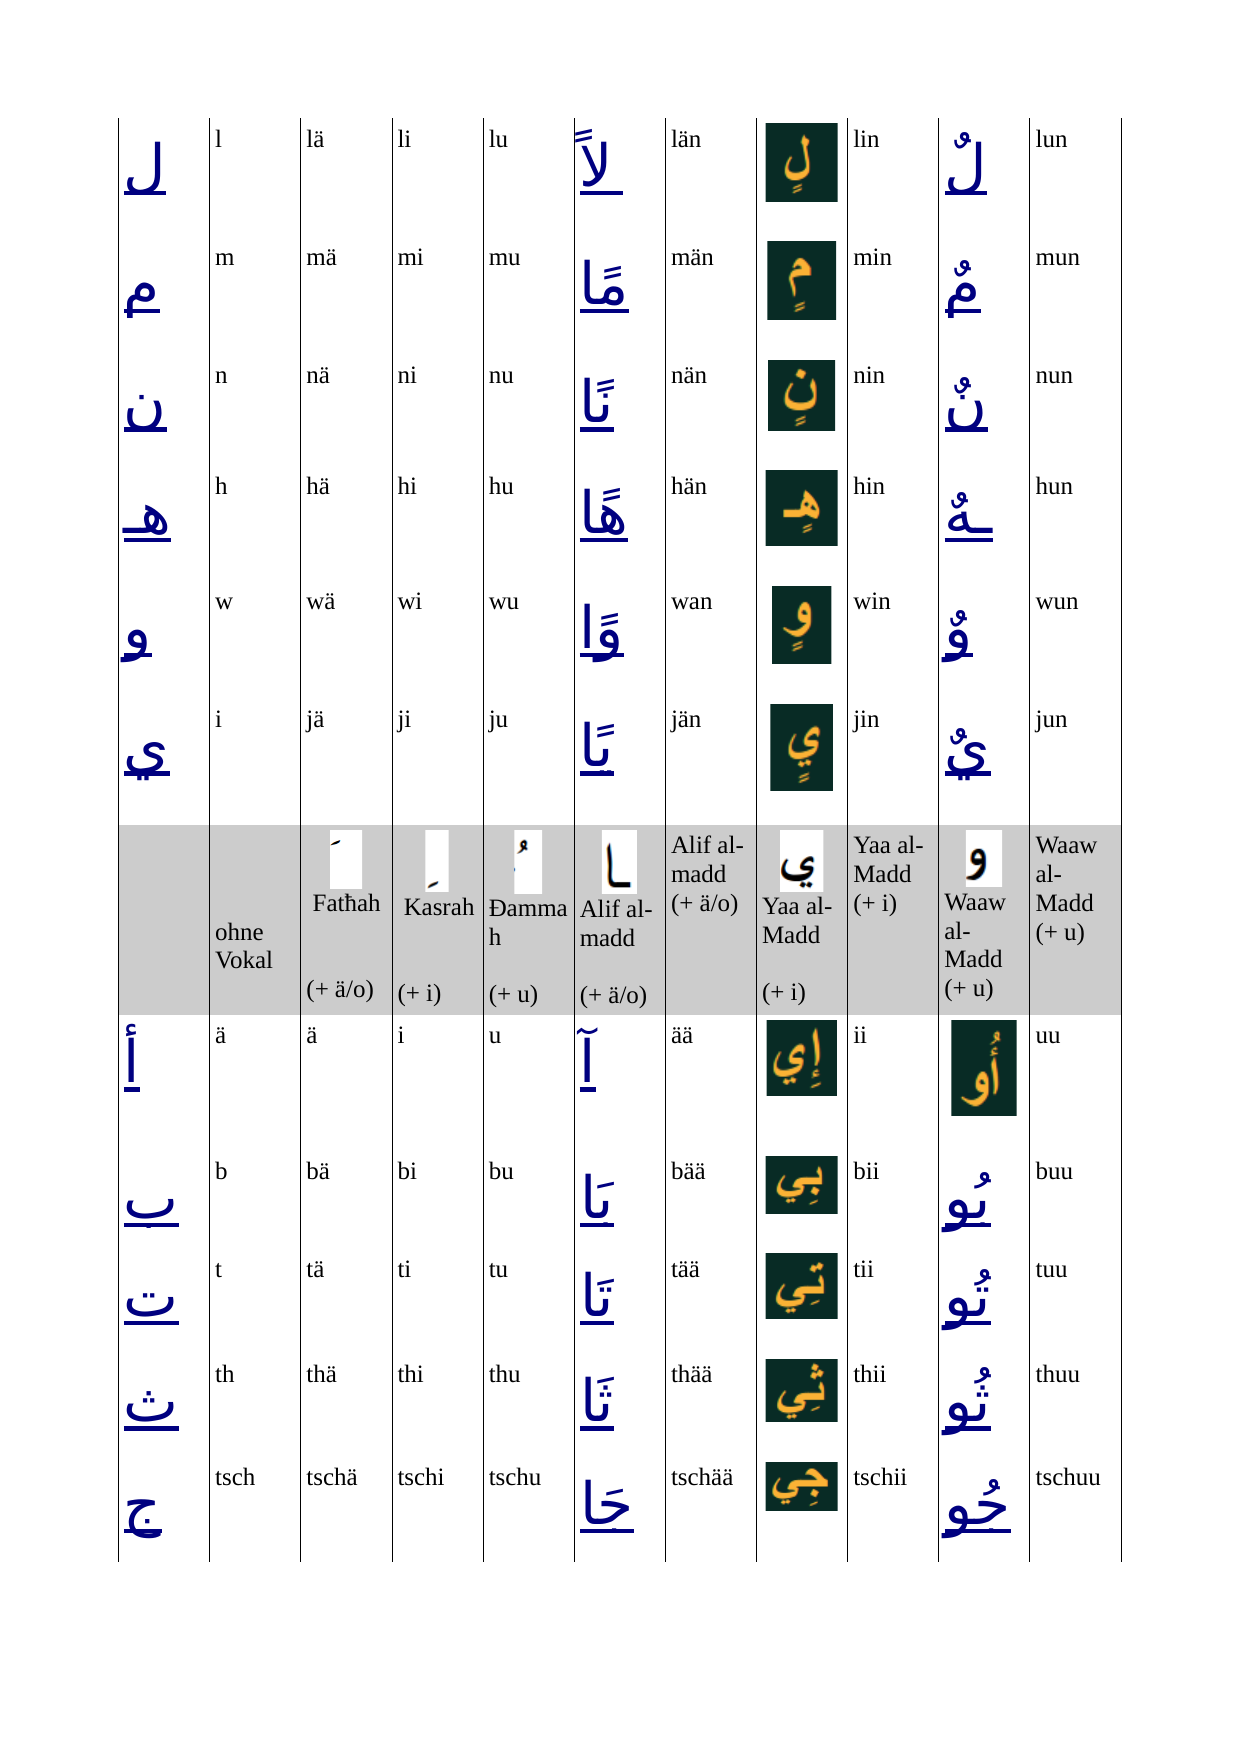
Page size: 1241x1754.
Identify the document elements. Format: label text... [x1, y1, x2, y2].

table_cell wan [666, 580, 756, 698]
table_cell آ [575, 1015, 665, 1150]
table_cell [757, 1015, 847, 1150]
table_cell hu [484, 465, 574, 580]
table_cell tii [848, 1248, 938, 1353]
picture [425, 830, 449, 892]
table_cell [757, 1248, 847, 1353]
table_cell tschä [301, 1456, 392, 1562]
table_cell bää [666, 1150, 756, 1248]
table_cell ج [119, 1456, 209, 1562]
table_cell mä [301, 236, 392, 354]
table_cell بَا [575, 1150, 665, 1248]
picture [514, 830, 543, 894]
table_cell أ [119, 1015, 209, 1150]
table_cell ohne Vokal [210, 825, 300, 1015]
table_cell lin [848, 118, 938, 236]
table_cell tä [301, 1248, 392, 1353]
table_cell بُو [939, 1150, 1029, 1248]
table_cell uu [1030, 1015, 1121, 1150]
table_cell Fatħah (+ ä/o) [301, 825, 392, 1015]
table_cell هًا [575, 465, 665, 580]
table_cell nä [301, 355, 392, 465]
picture [951, 1020, 1017, 1116]
table_cell min [848, 236, 938, 354]
table_cell و [119, 580, 209, 698]
picture [765, 1359, 838, 1422]
table_cell ت [119, 1248, 209, 1353]
table_cell [757, 1456, 847, 1562]
table_cell [757, 118, 847, 236]
table_cell lu [484, 118, 574, 236]
picture [330, 830, 363, 889]
table_cell Đammah (+ u) [484, 825, 574, 1015]
table_cell m [210, 236, 300, 354]
table_cell يٌ [939, 699, 1029, 825]
table_cell li [393, 118, 483, 236]
table_cell [119, 825, 209, 1015]
table_cell وٌ [939, 580, 1029, 698]
table_cell ti [393, 1248, 483, 1353]
table_cell buu [1030, 1150, 1121, 1248]
table_cell mi [393, 236, 483, 354]
table_cell ä [210, 1015, 300, 1150]
table_cell män [666, 236, 756, 354]
table_cell ثُو [939, 1354, 1029, 1456]
picture [772, 586, 832, 664]
table_cell مٌ [939, 236, 1029, 354]
table_cell i [210, 699, 300, 825]
table_cell tsch [210, 1456, 300, 1562]
table_cell thuu [1030, 1354, 1121, 1456]
table_cell hä [301, 465, 392, 580]
table_cell Yaa al-Madd (+ i) [848, 825, 938, 1015]
table_cell جُو [939, 1456, 1029, 1562]
table_cell n [210, 355, 300, 465]
table_cell bi [393, 1150, 483, 1248]
table_cell u [484, 1015, 574, 1150]
table_cell [757, 699, 847, 825]
table_cell [757, 465, 847, 580]
picture [767, 241, 837, 320]
picture [765, 1253, 838, 1319]
table_cell [757, 236, 847, 354]
table_cell win [848, 580, 938, 698]
table_cell هـ [119, 465, 209, 580]
table_cell ن [119, 355, 209, 465]
table_cell hi [393, 465, 483, 580]
table_cell Waaw al-Madd (+ u) [939, 825, 1029, 1015]
table_cell jin [848, 699, 938, 825]
table_cell l [210, 118, 300, 236]
table_cell Waaw al-Madd (+ u) [1030, 825, 1121, 1015]
table_cell [757, 355, 847, 465]
table_cell tuu [1030, 1248, 1121, 1353]
table_cell وًا [575, 580, 665, 698]
table_cell lun [1030, 118, 1121, 236]
table_cell tu [484, 1248, 574, 1353]
picture [766, 1020, 837, 1096]
table_cell w [210, 580, 300, 698]
table_cell län [666, 118, 756, 236]
table_cell [757, 580, 847, 698]
picture [780, 830, 824, 892]
table_cell thu [484, 1354, 574, 1456]
table_cell wä [301, 580, 392, 698]
table_cell ä [301, 1015, 392, 1150]
table_cell thi [393, 1354, 483, 1456]
table_cell لاً [575, 118, 665, 236]
table_cell th [210, 1354, 300, 1456]
table_cell tschää [666, 1456, 756, 1562]
picture [765, 1462, 838, 1511]
table_cell يًا [575, 699, 665, 825]
table_cell hin [848, 465, 938, 580]
table_cell thä [301, 1354, 392, 1456]
table_cell جَا [575, 1456, 665, 1562]
table_cell tschii [848, 1456, 938, 1562]
table_cell h [210, 465, 300, 580]
table_cell Alif al-madd (+ ä/o) [666, 825, 756, 1015]
table_cell Kasrah (+ i) [393, 825, 483, 1015]
table_cell Yaa al-Madd (+ i) [757, 825, 847, 1015]
table_cell tschuu [1030, 1456, 1121, 1562]
table_cell nin [848, 355, 938, 465]
table_cell wi [393, 580, 483, 698]
table_cell ää [666, 1015, 756, 1150]
table_cell [757, 1150, 847, 1248]
table_cell ثَا [575, 1354, 665, 1456]
table_cell ju [484, 699, 574, 825]
table_cell ي [119, 699, 209, 825]
table_cell bä [301, 1150, 392, 1248]
picture [765, 470, 838, 546]
table_cell hun [1030, 465, 1121, 580]
picture [770, 704, 833, 791]
table_cell bii [848, 1150, 938, 1248]
table_cell [757, 1354, 847, 1456]
table_cell ii [848, 1015, 938, 1150]
table_cell mun [1030, 236, 1121, 354]
table_cell ji [393, 699, 483, 825]
table_cell mu [484, 236, 574, 354]
picture [601, 830, 637, 894]
table_cell ب [119, 1150, 209, 1248]
picture [965, 830, 1003, 887]
table_cell تَا [575, 1248, 665, 1353]
table_cell lä [301, 118, 392, 236]
table_cell nun [1030, 355, 1121, 465]
table_cell م [119, 236, 209, 354]
table_cell nän [666, 355, 756, 465]
table_cell hän [666, 465, 756, 580]
table_cell thää [666, 1354, 756, 1456]
table_cell Alif al-madd (+ ä/o) [575, 825, 665, 1015]
table_cell نًا [575, 355, 665, 465]
table_cell لٌ [939, 118, 1029, 236]
table_cell tschi [393, 1456, 483, 1562]
table_cell ل [119, 118, 209, 236]
table_cell bu [484, 1150, 574, 1248]
table_cell wu [484, 580, 574, 698]
table_cell ـهٌ [939, 465, 1029, 580]
table_cell tschu [484, 1456, 574, 1562]
table_cell jun [1030, 699, 1121, 825]
table_cell nu [484, 355, 574, 465]
table_cell wun [1030, 580, 1121, 698]
table_cell مًا [575, 236, 665, 354]
table_cell نٌ [939, 355, 1029, 465]
table_cell ث [119, 1354, 209, 1456]
picture [765, 123, 838, 202]
table_cell [939, 1015, 1029, 1150]
picture [768, 360, 836, 431]
table_cell jä [301, 699, 392, 825]
table_cell jän [666, 699, 756, 825]
table_cell thii [848, 1354, 938, 1456]
table_cell تُو [939, 1248, 1029, 1353]
table_cell t [210, 1248, 300, 1353]
table_cell tää [666, 1248, 756, 1353]
table_cell b [210, 1150, 300, 1248]
picture [765, 1156, 838, 1214]
table_cell i [393, 1015, 483, 1150]
table_cell ni [393, 355, 483, 465]
